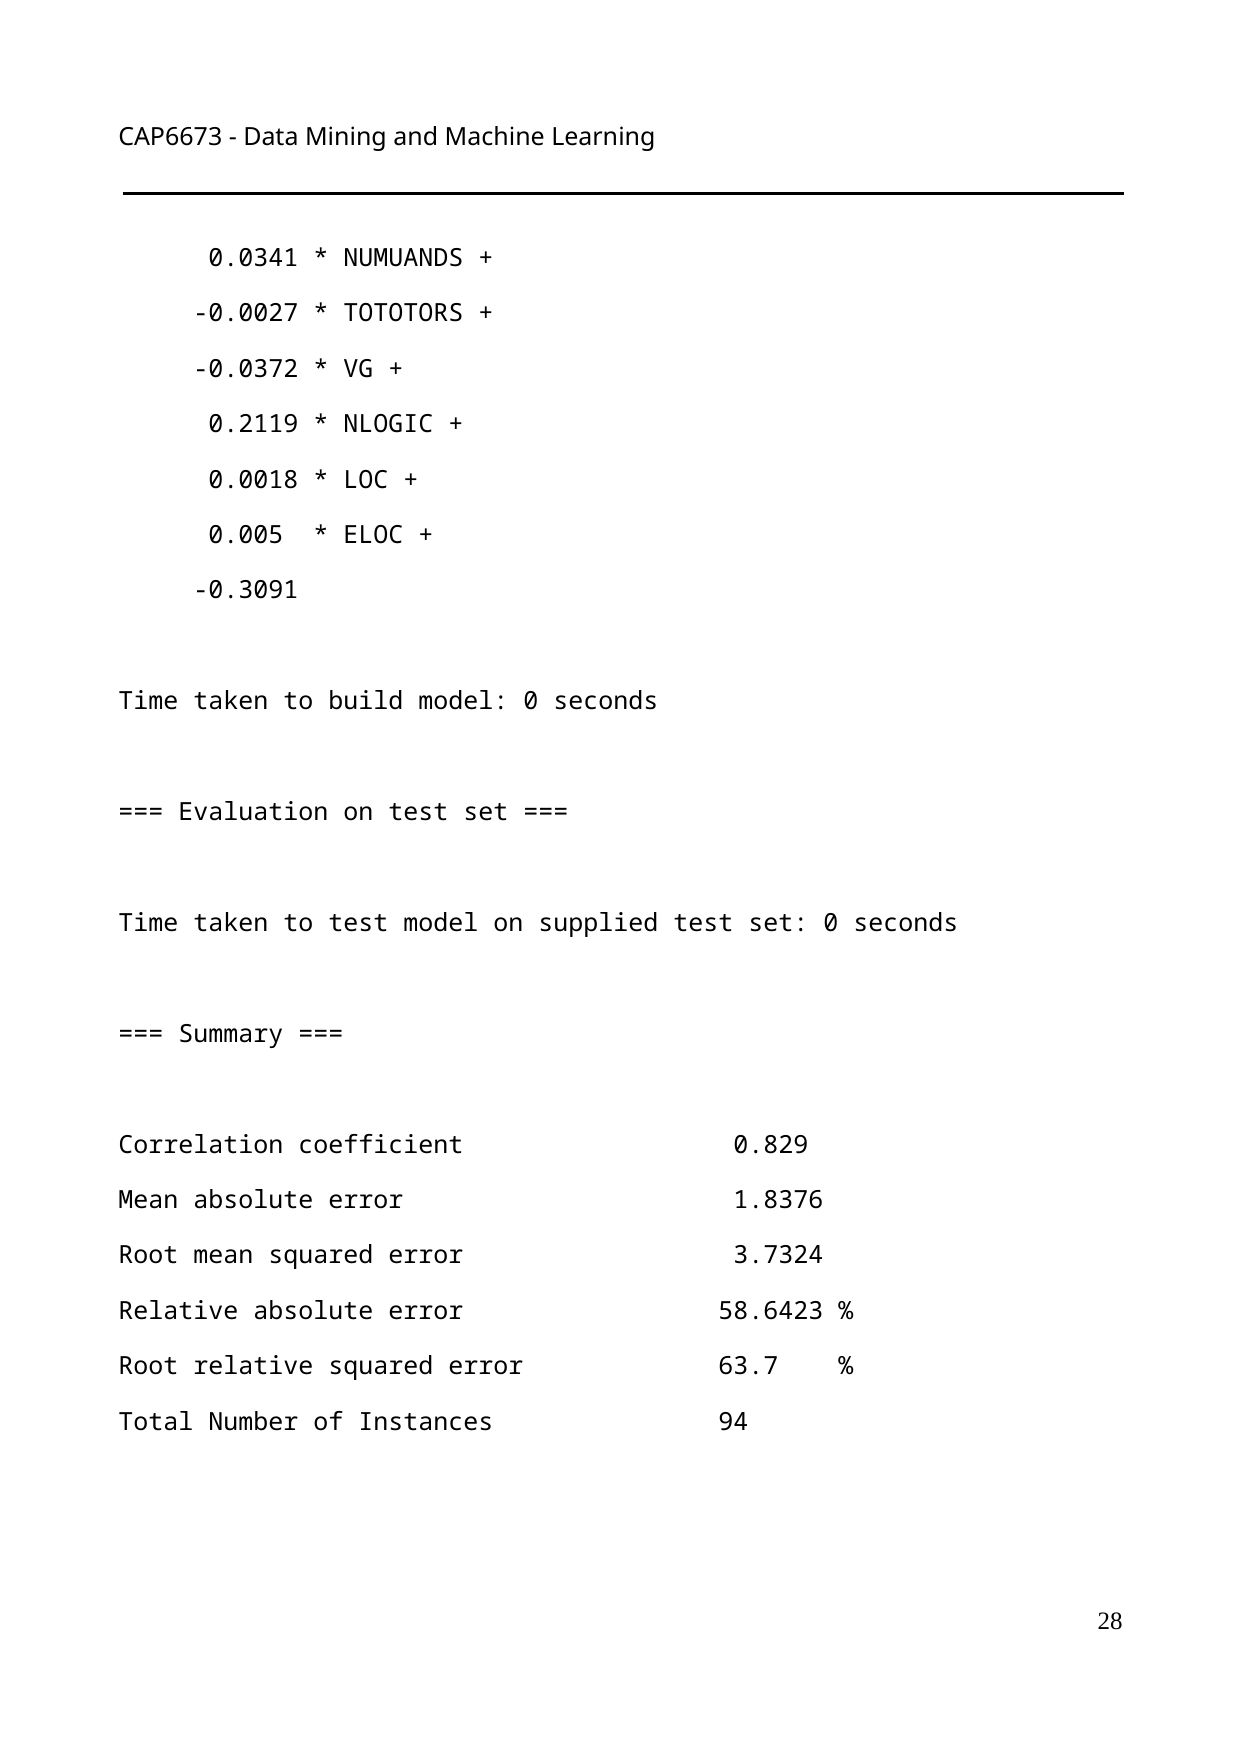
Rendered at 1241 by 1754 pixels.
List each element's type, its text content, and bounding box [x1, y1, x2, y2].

text 0.0018 * LOC + [118, 461, 1122, 495]
text Relative absolute error 58.6423 % [118, 1293, 1122, 1327]
text Time taken to test model on supplied test set: 0 seconds [118, 905, 1122, 939]
text 0.005 * ELOC + [118, 517, 1122, 551]
text === Summary === [118, 1016, 1122, 1049]
text Time taken to build model: 0 seconds [118, 683, 1122, 717]
text Root relative squared error 63.7 % [118, 1348, 1122, 1382]
text Root mean squared error 3.7324 [118, 1237, 1122, 1271]
text Mean absolute error 1.8376 [118, 1182, 1122, 1216]
text -0.0027 * TOTOTORS + [118, 295, 1122, 329]
text -0.0372 * VG + [118, 351, 1122, 384]
text 0.2119 * NLOGIC + [118, 406, 1122, 440]
text Correlation coefficient 0.829 [118, 1126, 1122, 1160]
text -0.3091 [118, 572, 1122, 606]
text Total Number of Instances 94 [118, 1403, 1122, 1437]
text === Evaluation on test set === [118, 794, 1122, 828]
text 0.0341 * NUMUANDS + [118, 240, 1122, 274]
